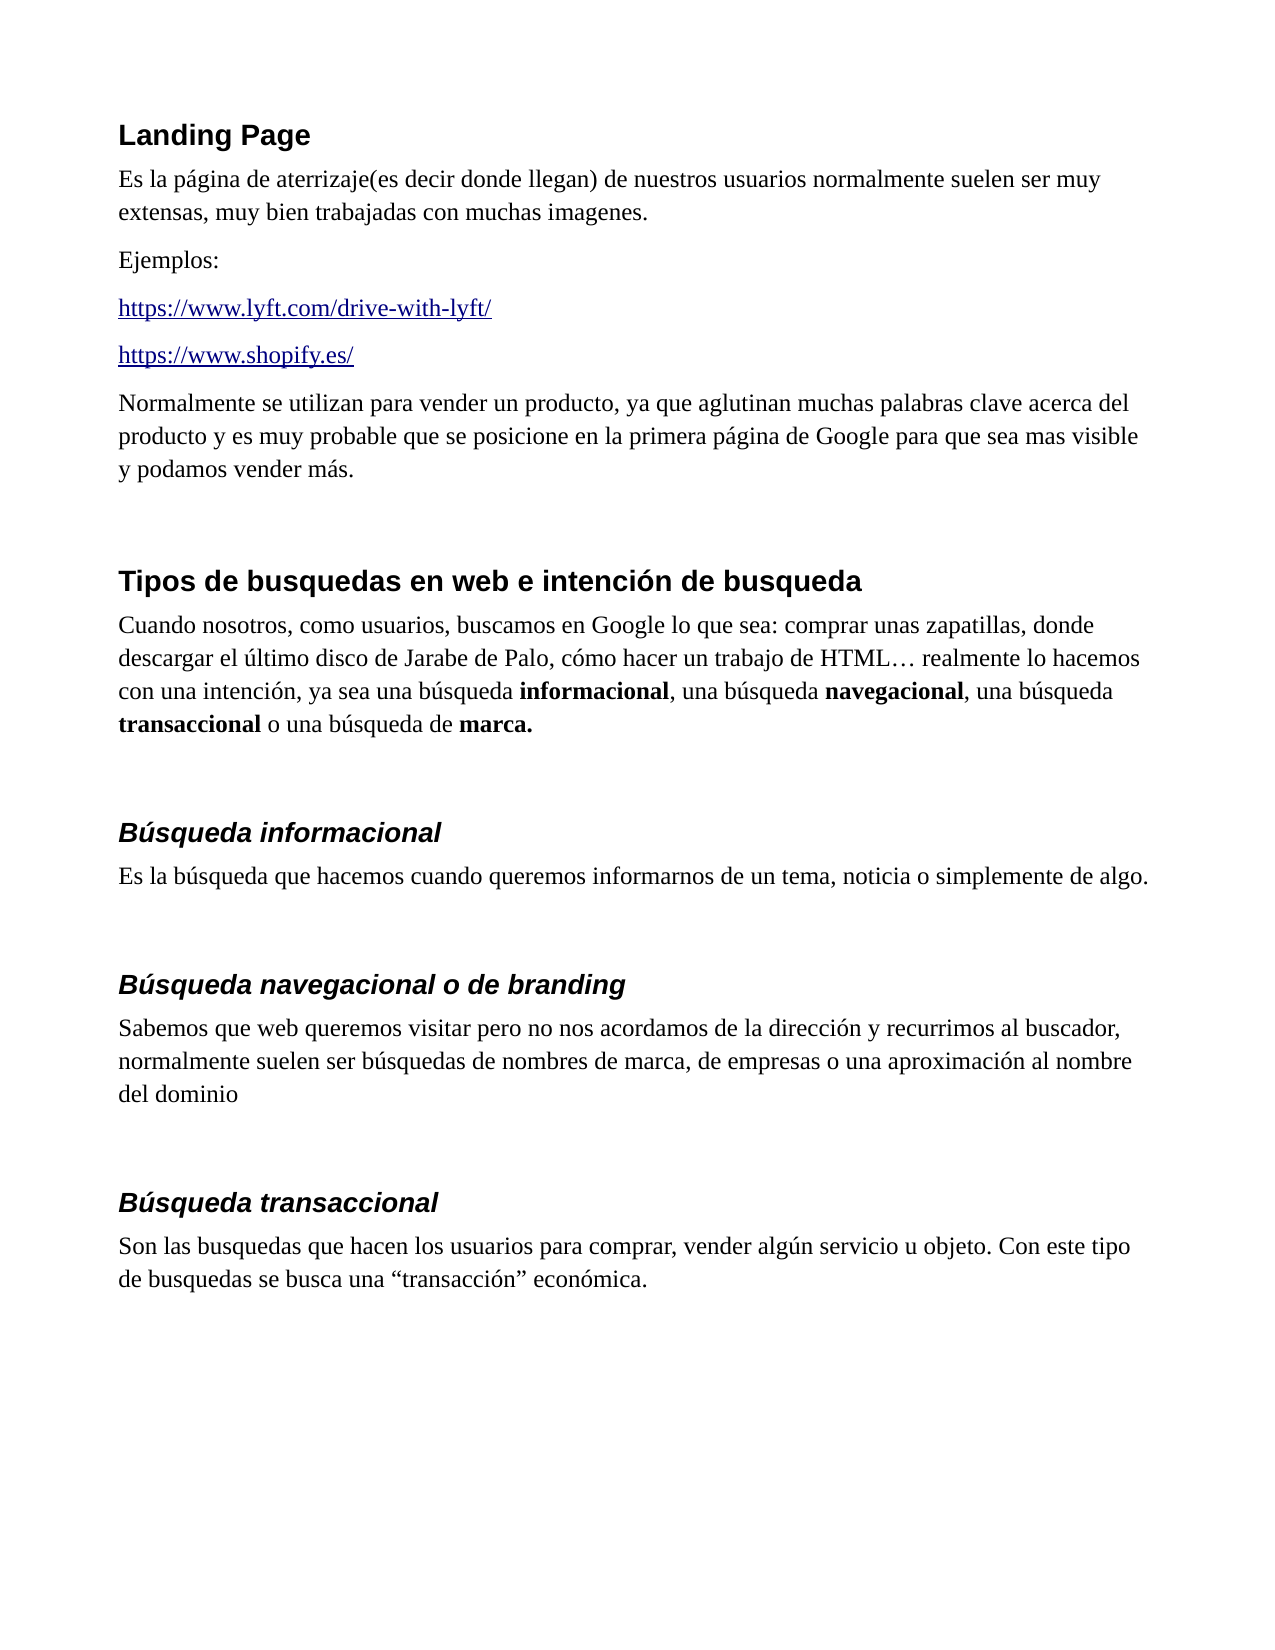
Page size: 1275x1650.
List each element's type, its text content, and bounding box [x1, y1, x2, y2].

text Normalmente se utilizan para vender un producto, ya que aglutinan muchas palabras clave acerca del producto y es muy probable que se posicione en la primera página de Google para que sea mas visible y podamos vender más. [118, 388, 1157, 483]
text Son las busquedas que hacen los usuarios para comprar, vender algún servicio u objeto. Con este tipo de busquedas se busca una “transacción” económica. [118, 1231, 1157, 1293]
text Es la página de aterrizaje(es decir donde llegan) de nuestros usuarios normalmente suelen ser muy extensas, muy bien trabajadas con muchas imagenes. [118, 164, 1157, 226]
text https://www.lyft.com/drive-with-lyft/ [118, 293, 1157, 321]
text Sabemos que web queremos visitar pero no nos acordamos de la dirección y recurrimos al buscador, normalmente suelen ser búsquedas de nombres de marca, de empresas o una aproximación al nombre del dominio [118, 1013, 1157, 1108]
text Cuando nosotros, como usuarios, buscamos en Google lo que sea: comprar unas zapatillas, donde descargar el último disco de Jarabe de Palo, cómo hacer un trabajo de HTML… realmente lo hacemos con una intención, ya sea una búsqueda informacional, una búsqueda navegacional, una búsqueda transaccional o una búsqueda de marca. [118, 610, 1157, 738]
subtitle Tipos de busquedas en web e intención de busqueda [118, 564, 1157, 597]
text Es la búsqueda que hacemos cuando queremos informarnos de un tema, noticia o simplemente de algo. [118, 861, 1157, 890]
text Ejemplos: [118, 245, 1157, 274]
subtitle Landing Page [118, 118, 1157, 152]
subtitle Búsqueda informacional [118, 817, 1157, 848]
subtitle Búsqueda transaccional [118, 1187, 1157, 1219]
subtitle Búsqueda navegacional o de branding [118, 969, 1157, 1001]
text https://www.shopify.es/ [118, 340, 1157, 369]
